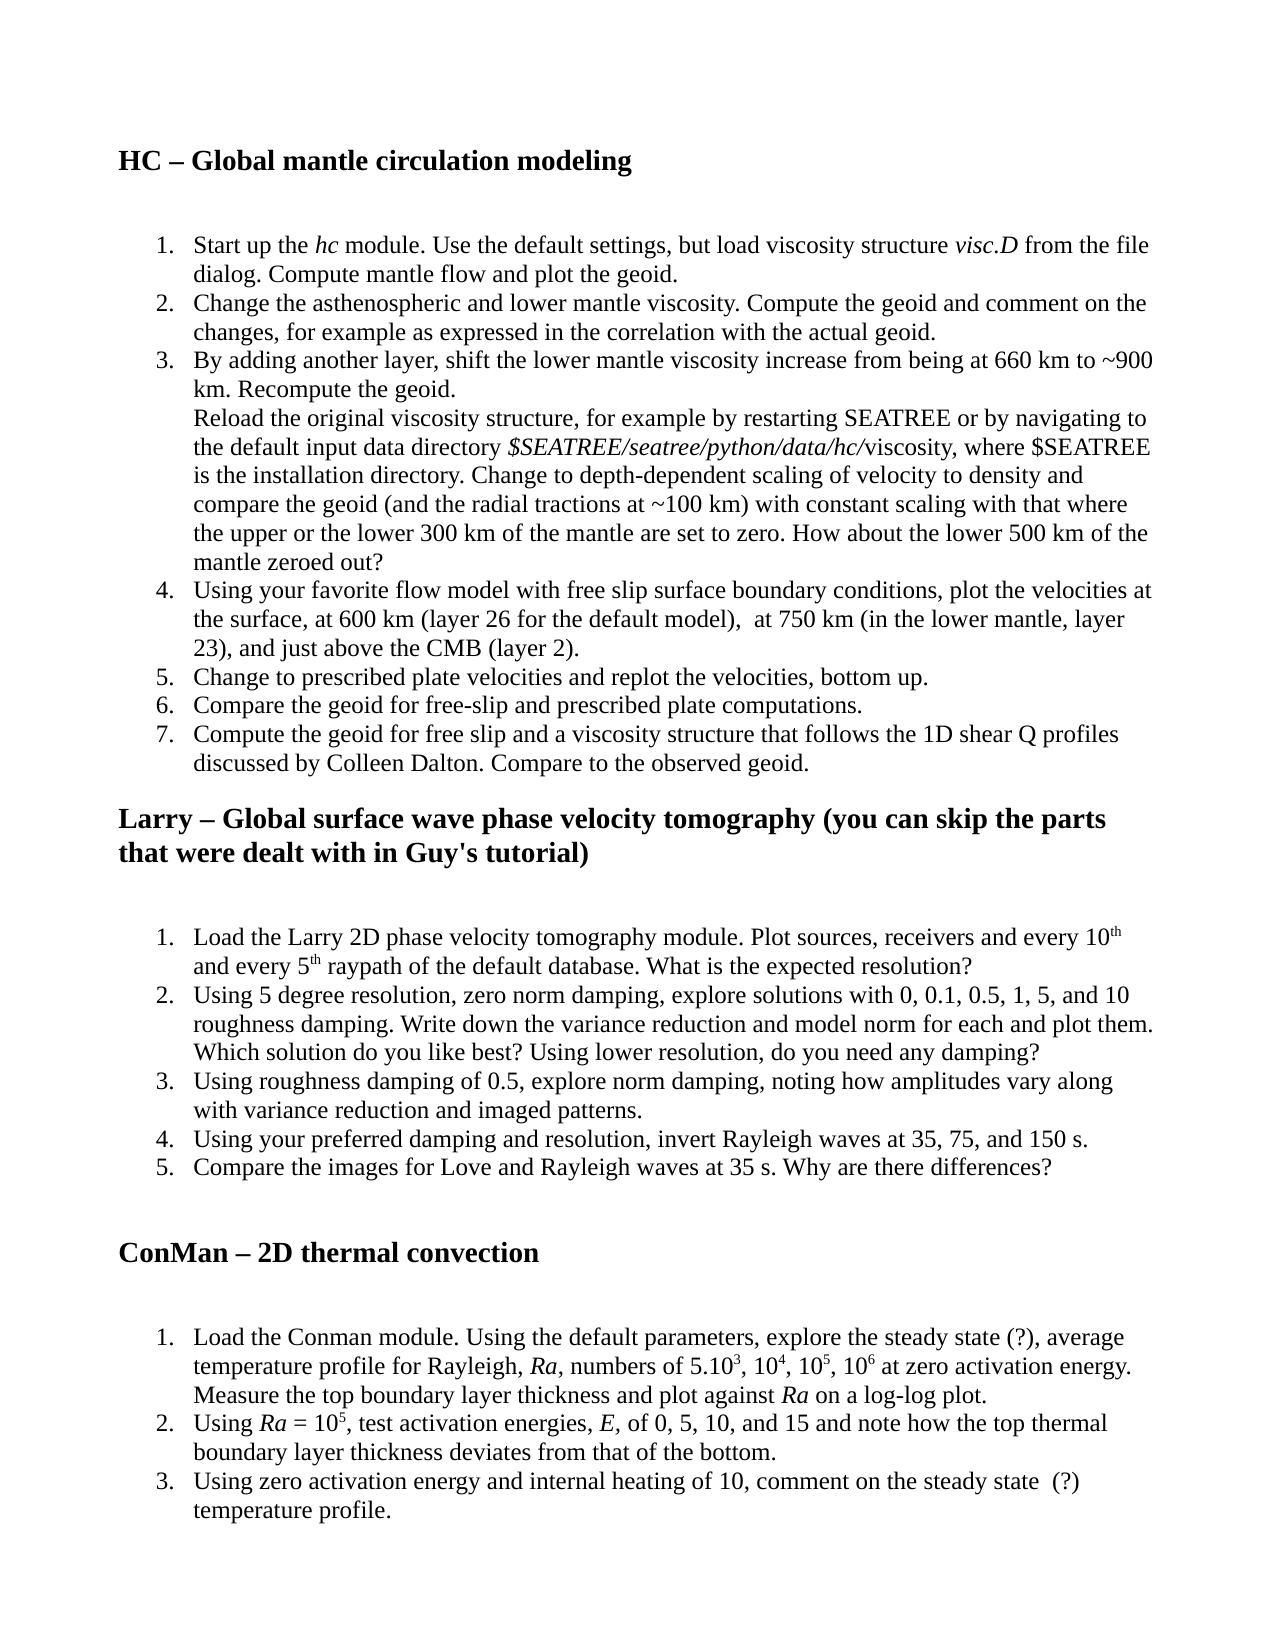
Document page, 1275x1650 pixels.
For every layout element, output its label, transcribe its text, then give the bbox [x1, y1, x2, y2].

list Using Ra = 105, test activation energies, E, of 0, 5, 10, and 15 and note how the top thermal boundary layer thickness deviates from that of the bottom. [156, 1408, 1157, 1466]
list Compute the geoid for free slip and a viscosity structure that follows the 1D shear Q profiles discussed by Colleen Dalton. Compare to the observed geoid. [156, 719, 1157, 777]
list Load the Conman module. Using the default parameters, explore the steady state (?), average temperature profile for Rayleigh, Ra, numbers of 5.103, 104, 105, 106 at zero activation energy. Measure the top boundary layer thickness and plot against Ra on a log-log plot. [156, 1322, 1157, 1408]
list Start up the hc module. Use the default settings, but load viscosity structure visc.D from the file dialog. Compute mantle flow and plot the geoid. [156, 230, 1157, 288]
list Using zero activation energy and internal heating of 10, comment on the steady state (?) temperature profile. [156, 1466, 1157, 1523]
list By adding another layer, shift the lower mantle viscosity increase from being at 660 km to ~900 km. Recompute the geoid. [156, 345, 1157, 403]
list Change to prescribed plate velocities and replot the velocities, bottom up. [156, 662, 1157, 690]
list Reload the original viscosity structure, for example by restarting SEATREE or by navigating to the default input data directory $SEATREE/seatree/python/data/hc/viscosity, where $SEATREE is the installation directory. Change to depth-dependent scaling of velocity to density and compare the geoid (and the radial tractions at ~100 km) with constant scaling with that where the upper or the lower 300 km of the mantle are set to zero. How about the lower 500 km of the mantle zeroed out? [156, 403, 1157, 575]
list Using your preferred damping and resolution, invert Rayleigh waves at 35, 75, and 150 s. [156, 1124, 1157, 1152]
subtitle HC – Global mantle circulation modeling [118, 143, 1157, 177]
list Using your favorite flow model with free slip surface boundary conditions, plot the velocities at the surface, at 600 km (layer 26 for the default model), at 750 km (in the lower mantle, layer 23), and just above the CMB (layer 2). [156, 575, 1157, 662]
subtitle Larry – Global surface wave phase velocity tomography (you can skip the parts that were dealt with in Guy's tutorial) [118, 802, 1157, 869]
list Compare the images for Love and Rayleigh waves at 35 s. Why are there differences? [156, 1152, 1157, 1181]
list Change the asthenospheric and lower mantle viscosity. Compute the geoid and comment on the changes, for example as expressed in the correlation with the actual geoid. [156, 288, 1157, 345]
list Load the Larry 2D phase velocity tomography module. Plot sources, receivers and every 10th and every 5th raypath of the default database. What is the expected resolution? [156, 922, 1157, 980]
list Using 5 degree resolution, zero norm damping, explore solutions with 0, 0.1, 0.5, 1, 5, and 10 roughness damping. Write down the variance reduction and model norm for each and plot them. Which solution do you like best? Using lower resolution, do you need any damping? [156, 980, 1157, 1066]
subtitle ConMan – 2D thermal convection [118, 1235, 1157, 1268]
list Using roughness damping of 0.5, explore norm damping, noting how amplitudes vary along with variance reduction and imaged patterns. [156, 1066, 1157, 1124]
list Compare the geoid for free-slip and prescribed plate computations. [156, 690, 1157, 719]
